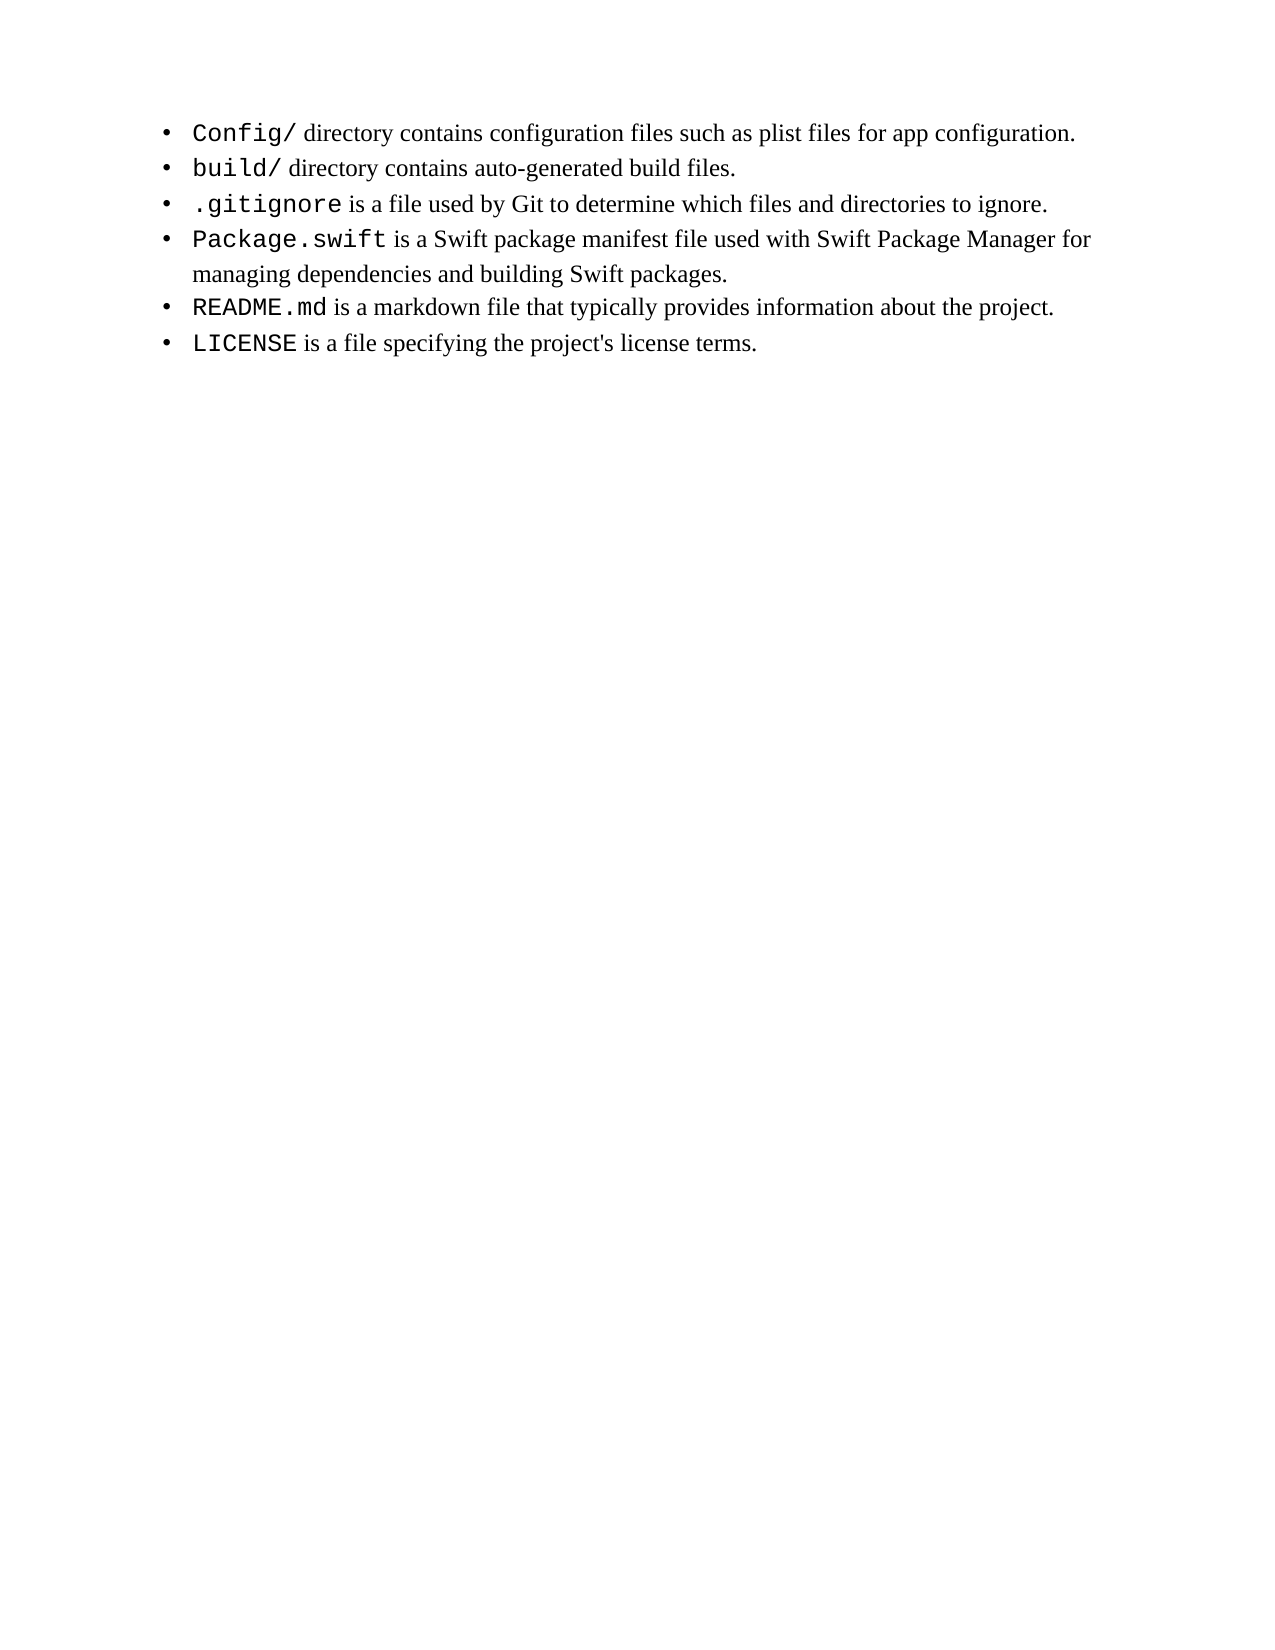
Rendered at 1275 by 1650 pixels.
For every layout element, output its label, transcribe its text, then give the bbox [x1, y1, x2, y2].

list README.md is a markdown file that typically provides information about the project. [162, 292, 1157, 323]
list .gitignore is a file used by Git to determine which files and directories to ignore. [162, 189, 1157, 220]
list Package.swift is a Swift package manifest file used with Swift Package Manager for managing dependencies and building Swift packages. [162, 224, 1157, 288]
list Config/ directory contains configuration files such as plist files for app configuration. [162, 118, 1157, 149]
list LICENSE is a file specifying the project's license terms. [162, 328, 1157, 359]
list build/ directory contains auto-generated build files. [162, 153, 1157, 184]
